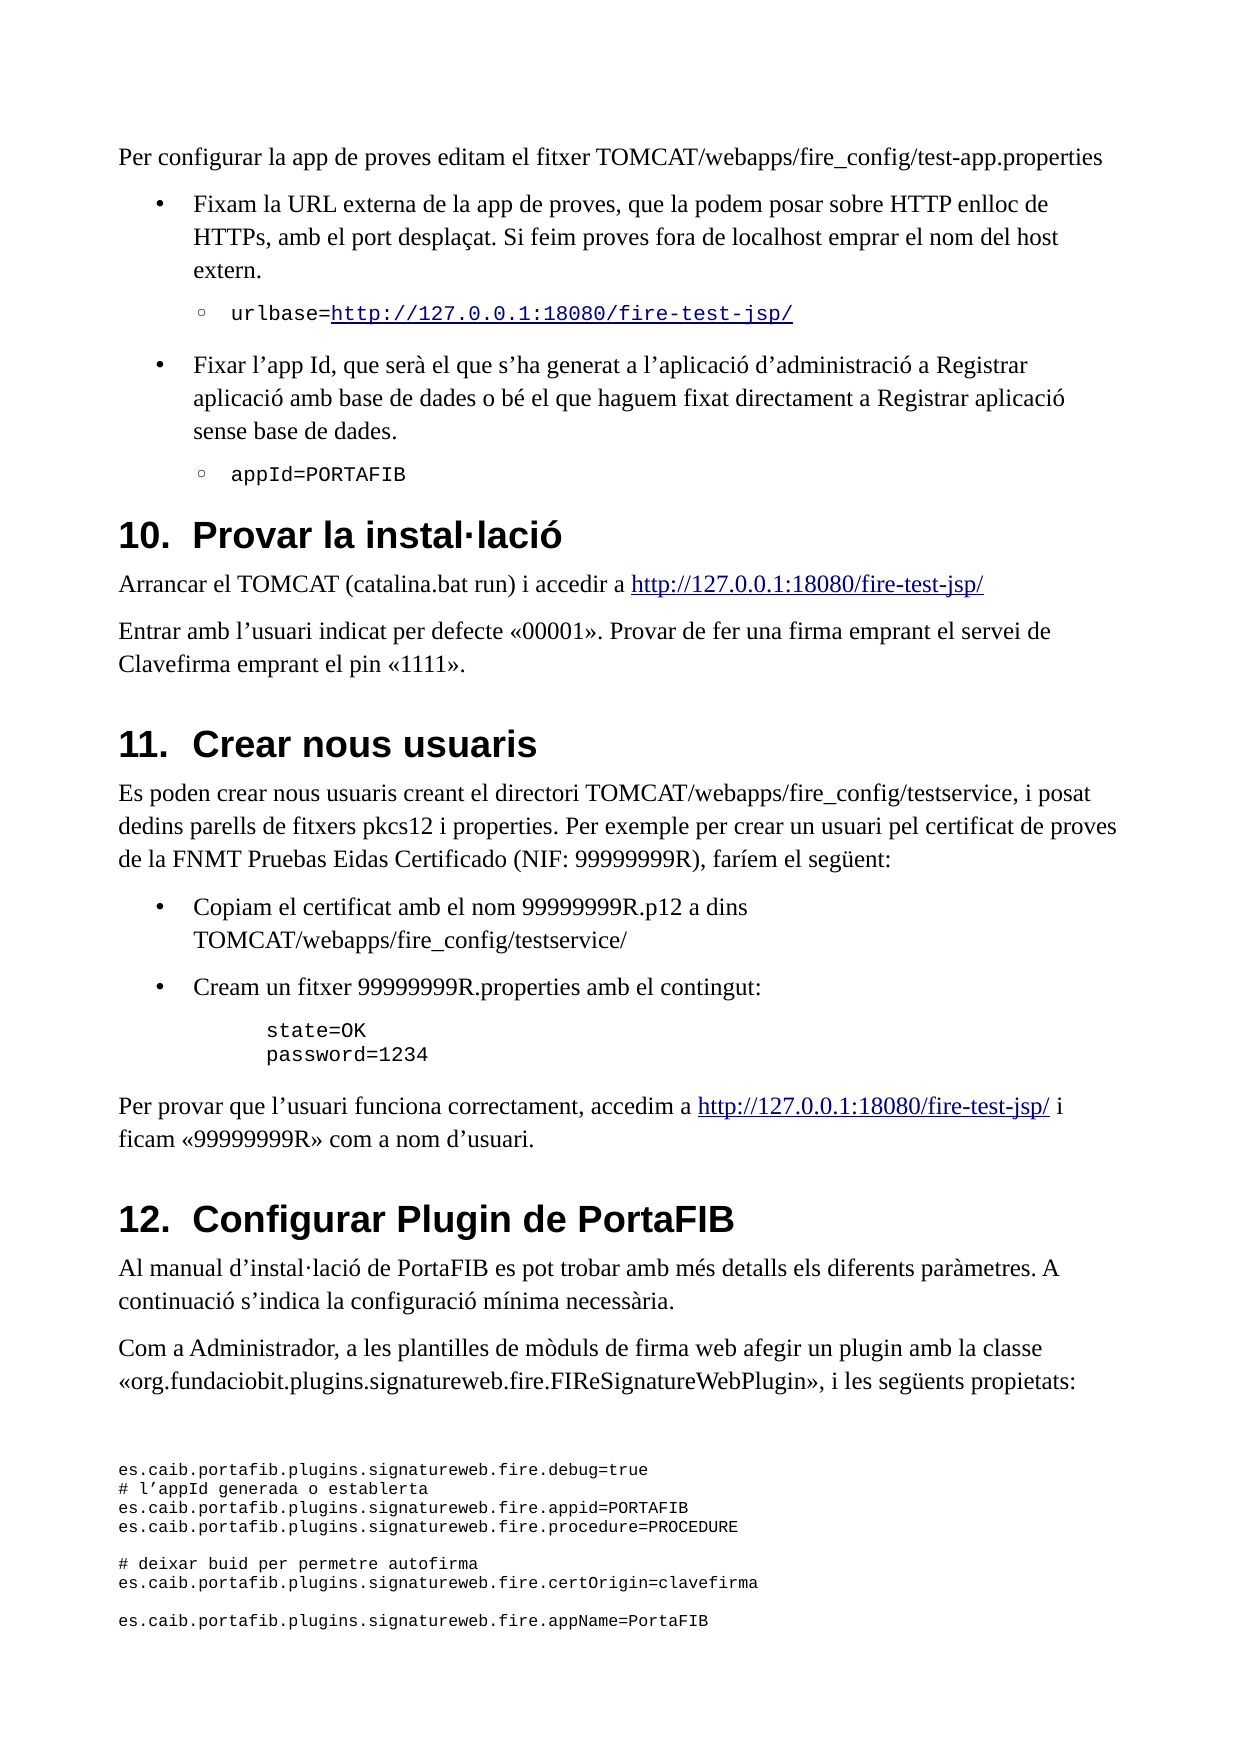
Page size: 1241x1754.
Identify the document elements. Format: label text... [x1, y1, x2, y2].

text Al manual d’instal·lació de PortaFIB es pot trobar amb més detalls els diferents paràmetres. A continuació s’indica la configuració mínima necessària. [118, 1253, 1122, 1314]
text # deixar buid per permetre autofirma [118, 1556, 1122, 1575]
text Arrancar el TOMCAT (catalina.bat run) i accedir a http://127.0.0.1:18080/fire-test-jsp/ [118, 569, 1122, 597]
list Copiam el certificat amb el nom 99999999R.p12 a dins TOMCAT/webapps/fire_config/testservice/ [156, 892, 1122, 953]
subtitle Crear nous usuaris [118, 722, 1122, 766]
text state=OK [266, 1020, 1122, 1044]
subtitle Provar la instal·lació [118, 513, 1122, 556]
text es.caib.portafib.plugins.signatureweb.fire.procedure=PROCEDURE [118, 1518, 1122, 1537]
list urlbase=http://127.0.0.1:18080/fire-test-jsp/ [193, 303, 1122, 327]
text Per provar que l’usuari funciona correctament, accedim a http://127.0.0.1:18080/fire-test-jsp/ i ficam «99999999R» com a nom d’usuari. [118, 1091, 1122, 1153]
text Com a Administrador, a les plantilles de mòduls de firma web afegir un plugin amb la classe «org.fundaciobit.plugins.signatureweb.fire.FIReSignatureWebPlugin», i les següents propietats: [118, 1333, 1122, 1395]
text es.caib.portafib.plugins.signatureweb.fire.certOrigin=clavefirma [118, 1575, 1122, 1593]
text password=1234 [266, 1044, 1122, 1091]
text Per configurar la app de proves editam el fitxer TOMCAT/webapps/fire_config/test-app.properties [118, 142, 1122, 171]
subtitle Configurar Plugin de PortaFIB [118, 1197, 1122, 1240]
list Cream un fitxer 99999999R.properties amb el contingut: [156, 972, 1122, 1001]
text # l’appId generada o establerta [118, 1480, 1122, 1499]
list appId=PORTAFIB [193, 464, 1122, 488]
list Fixam la URL externa de la app de proves, que la podem posar sobre HTTP enlloc de HTTPs, amb el port desplaçat. Si feim proves fora de localhost emprar el nom del host extern. [156, 189, 1122, 284]
text es.caib.portafib.plugins.signatureweb.fire.debug=true [118, 1462, 1122, 1480]
text Es poden crear nous usuaris creant el directori TOMCAT/webapps/fire_config/testservice, i posat dedins parells de fitxers pkcs12 i properties. Per exemple per crear un usuari pel certificat de proves de la FNMT Pruebas Eidas Certificado (NIF: 99999999R), faríem el següent: [118, 778, 1122, 873]
text Entrar amb l’usuari indicat per defecte «00001». Provar de fer una firma emprant el servei de Clavefirma emprant el pin «1111». [118, 616, 1122, 678]
text es.caib.portafib.plugins.signatureweb.fire.appid=PORTAFIB [118, 1499, 1122, 1518]
text es.caib.portafib.plugins.signatureweb.fire.appName=PortaFIB [118, 1612, 1122, 1631]
list Fixar l’app Id, que serà el que s’ha generat a l’aplicació d’administració a Registrar aplicació amb base de dades o bé el que haguem fixat directament a Registrar aplicació sense base de dades. [156, 350, 1122, 445]
